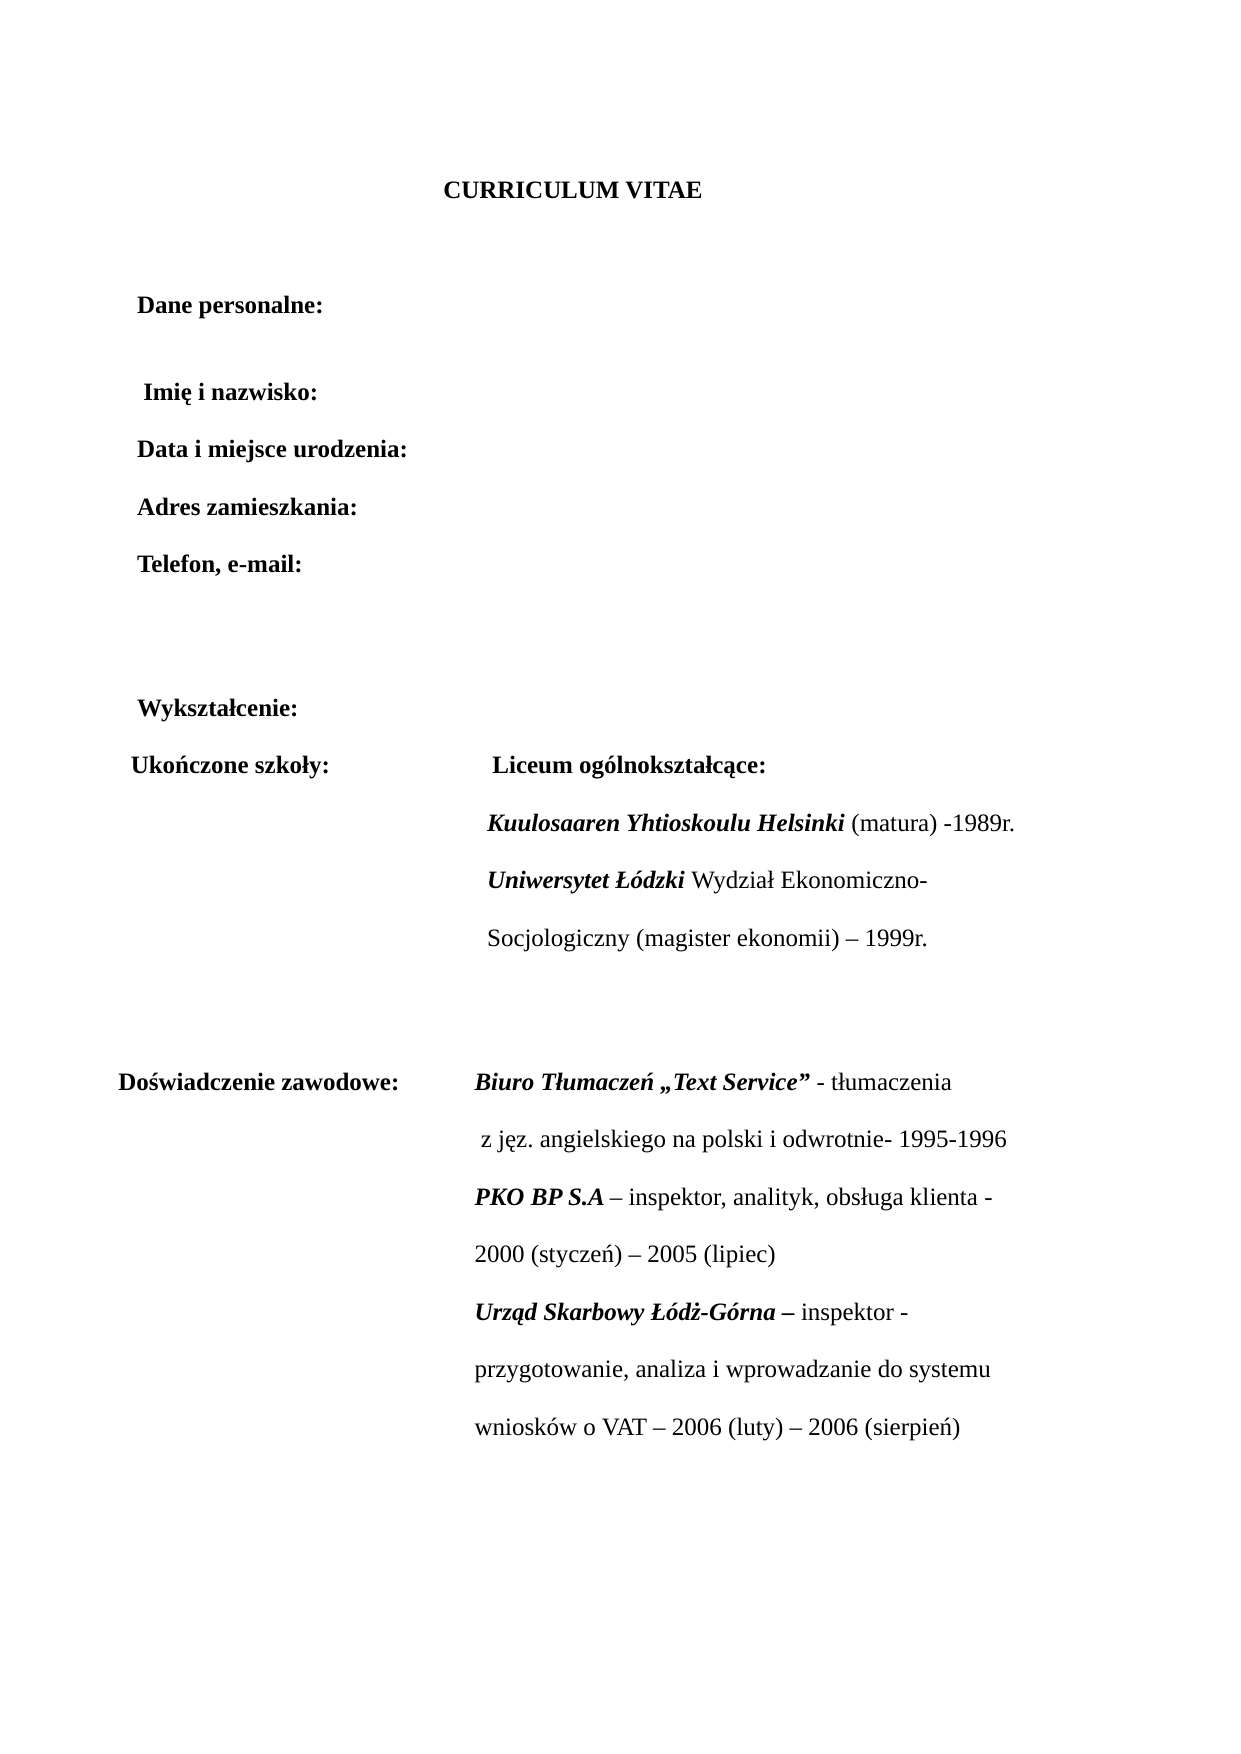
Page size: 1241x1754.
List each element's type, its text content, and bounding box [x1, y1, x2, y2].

text Data i miejsce urodzenia: [118, 434, 1122, 463]
text CURRICULUM VITAE [118, 176, 1122, 204]
text PKO BP S.A – inspektor, analityk, obsługa klienta - [118, 1182, 1122, 1211]
text 2000 (styczeń) – 2005 (lipiec) [118, 1239, 1122, 1268]
text Imię i nazwisko: [118, 377, 1122, 406]
text Urząd Skarbowy Łódż-Górna – inspektor - [118, 1297, 1122, 1326]
text Ukończone szkoły: Liceum ogólnokształcące: [118, 751, 1122, 779]
text Doświadczenie zawodowe: Biuro Tłumaczeń „Text Service” - tłumaczenia [118, 1067, 1122, 1096]
text Wykształcenie: [118, 693, 1122, 722]
text z jęz. angielskiego na polski i odwrotnie- 1995-1996 [118, 1124, 1122, 1153]
text przygotowanie, analiza i wprowadzanie do systemu [118, 1354, 1122, 1383]
text Telefon, e-mail: [118, 549, 1122, 578]
text Kuulosaaren Yhtioskoulu Helsinki (matura) -1989r. [118, 808, 1122, 837]
text wniosków o VAT – 2006 (luty) – 2006 (sierpień) [118, 1412, 1122, 1441]
text Uniwersytet Łódzki Wydział Ekonomiczno- [118, 866, 1122, 894]
text Adres zamieszkania: [118, 492, 1122, 521]
text Socjologiczny (magister ekonomii) – 1999r. [118, 923, 1122, 952]
text Dane personalne: [118, 291, 1122, 319]
